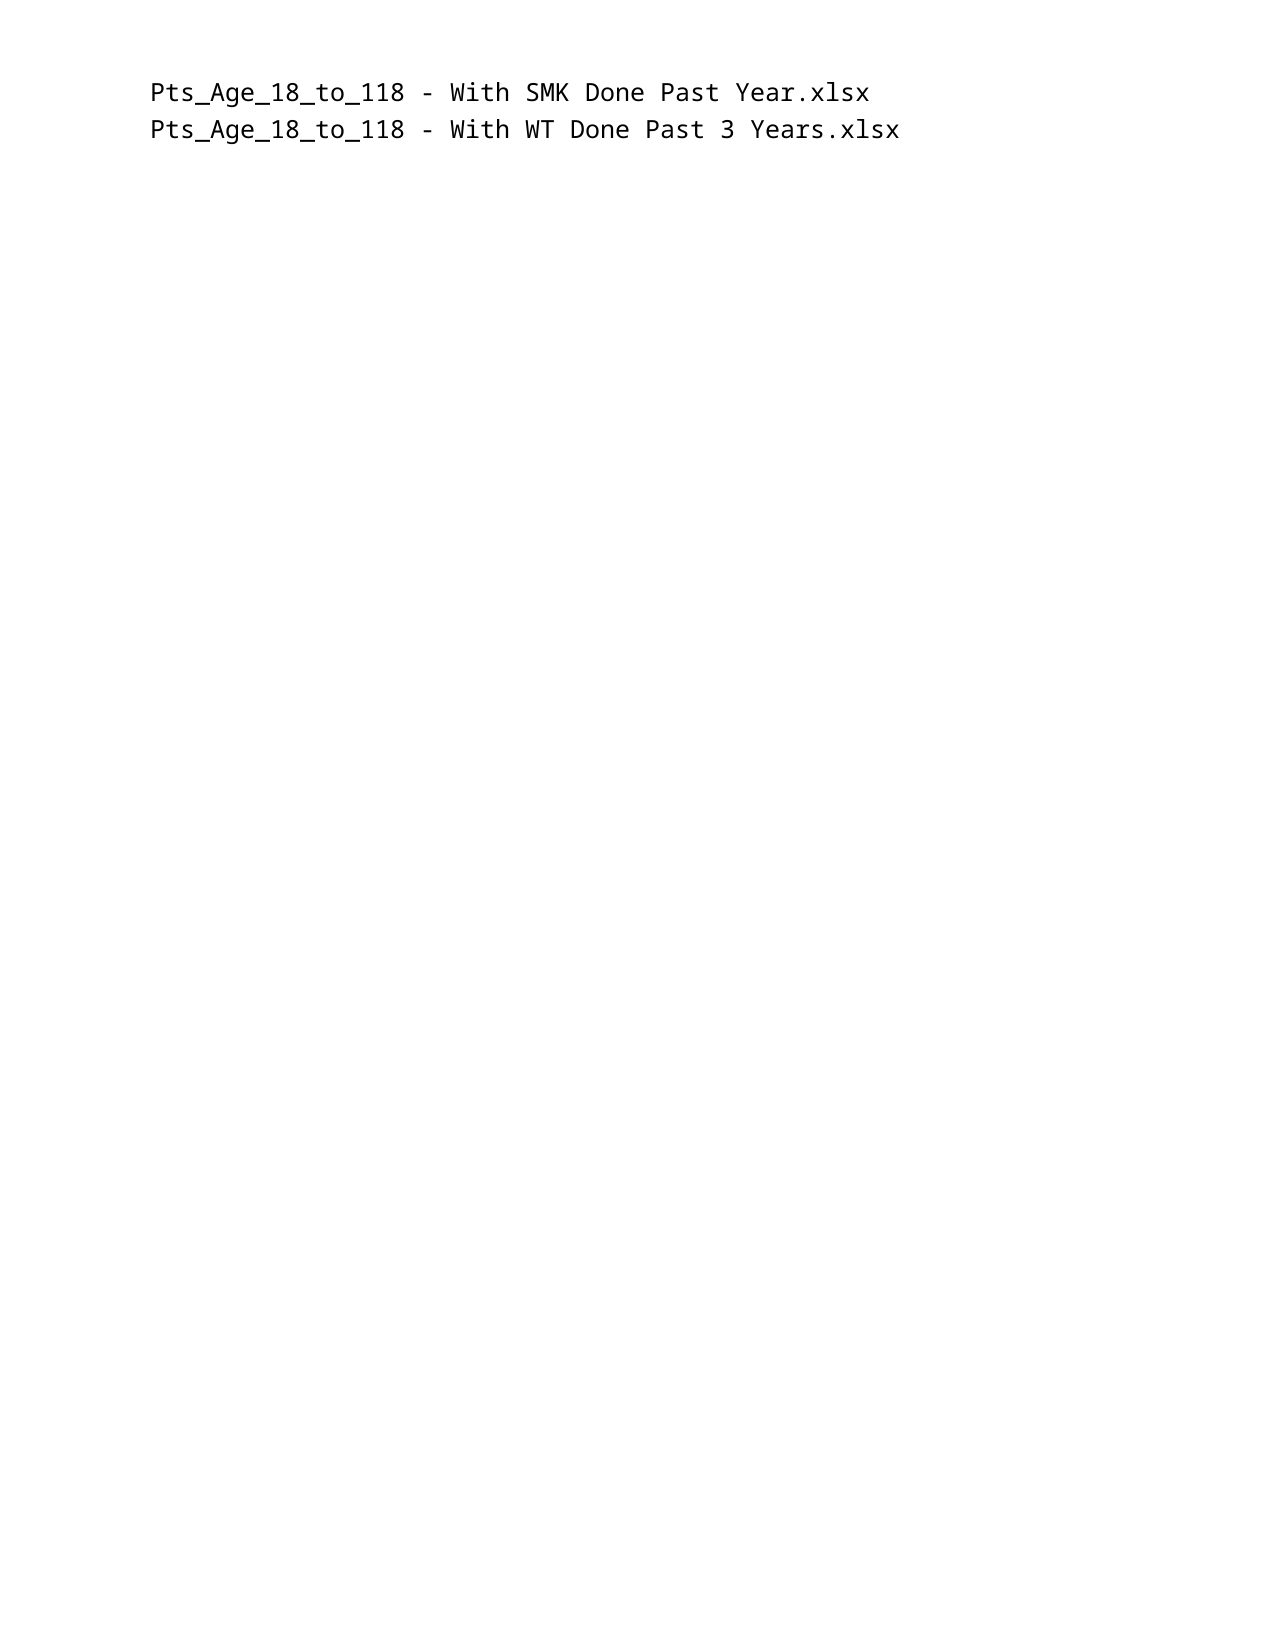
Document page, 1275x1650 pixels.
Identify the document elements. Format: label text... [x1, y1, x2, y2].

list Pts_Age_18_to_118 - With SMK Done Past Year.xlsx [150, 75, 1200, 109]
list Pts_Age_18_to_118 - With WT Done Past 3 Years.xlsx [150, 111, 1200, 145]
